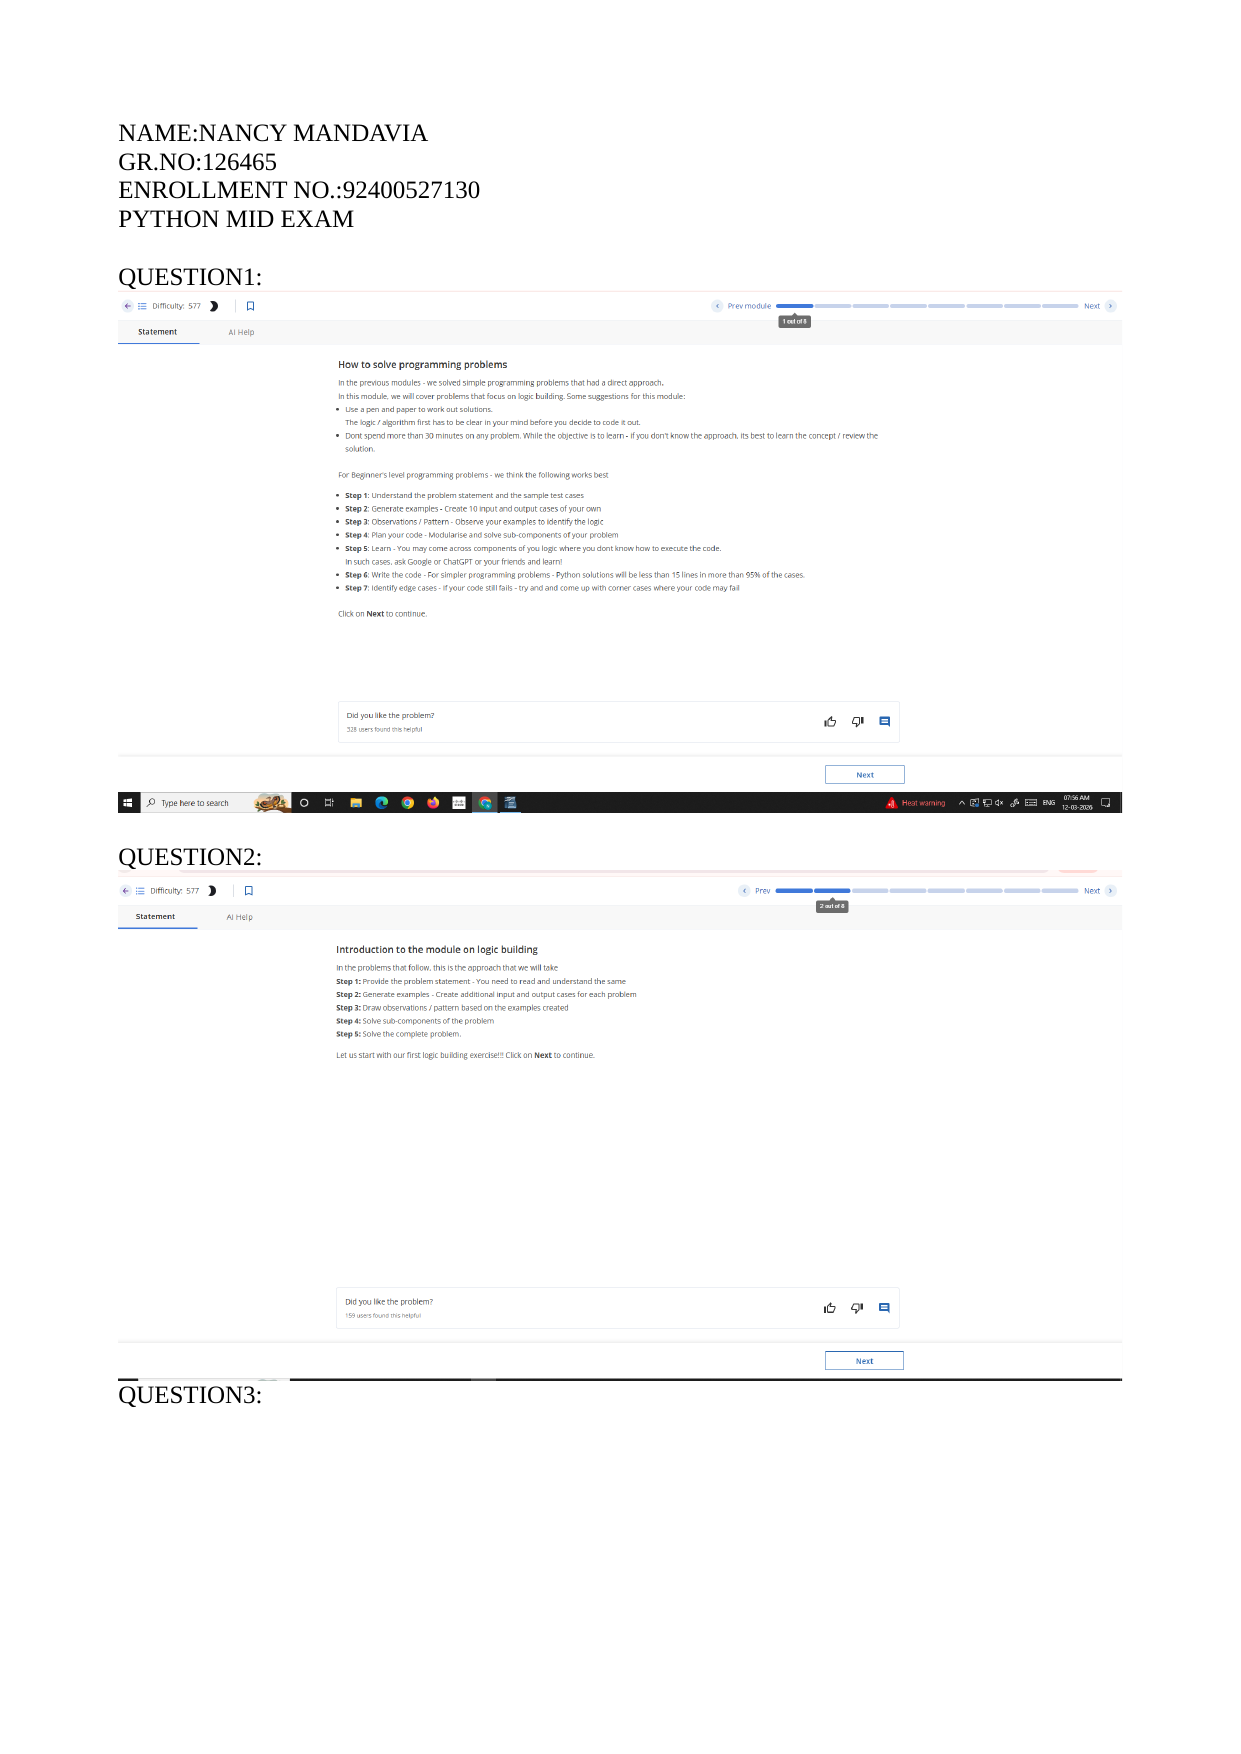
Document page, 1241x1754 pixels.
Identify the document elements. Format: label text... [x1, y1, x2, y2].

text ENROLLMENT NO.:92400527130 [118, 176, 1122, 204]
picture [118, 870, 1123, 1381]
picture [118, 290, 1123, 813]
text QUESTION1: [118, 262, 1122, 290]
text QUESTION3: [118, 1381, 1122, 1409]
text GR.NO:126465 [118, 147, 1122, 176]
text PYTHON MID EXAM [118, 204, 1122, 233]
text QUESTION2: [118, 842, 1122, 870]
text NAME:NANCY MANDAVIA [118, 118, 1122, 147]
